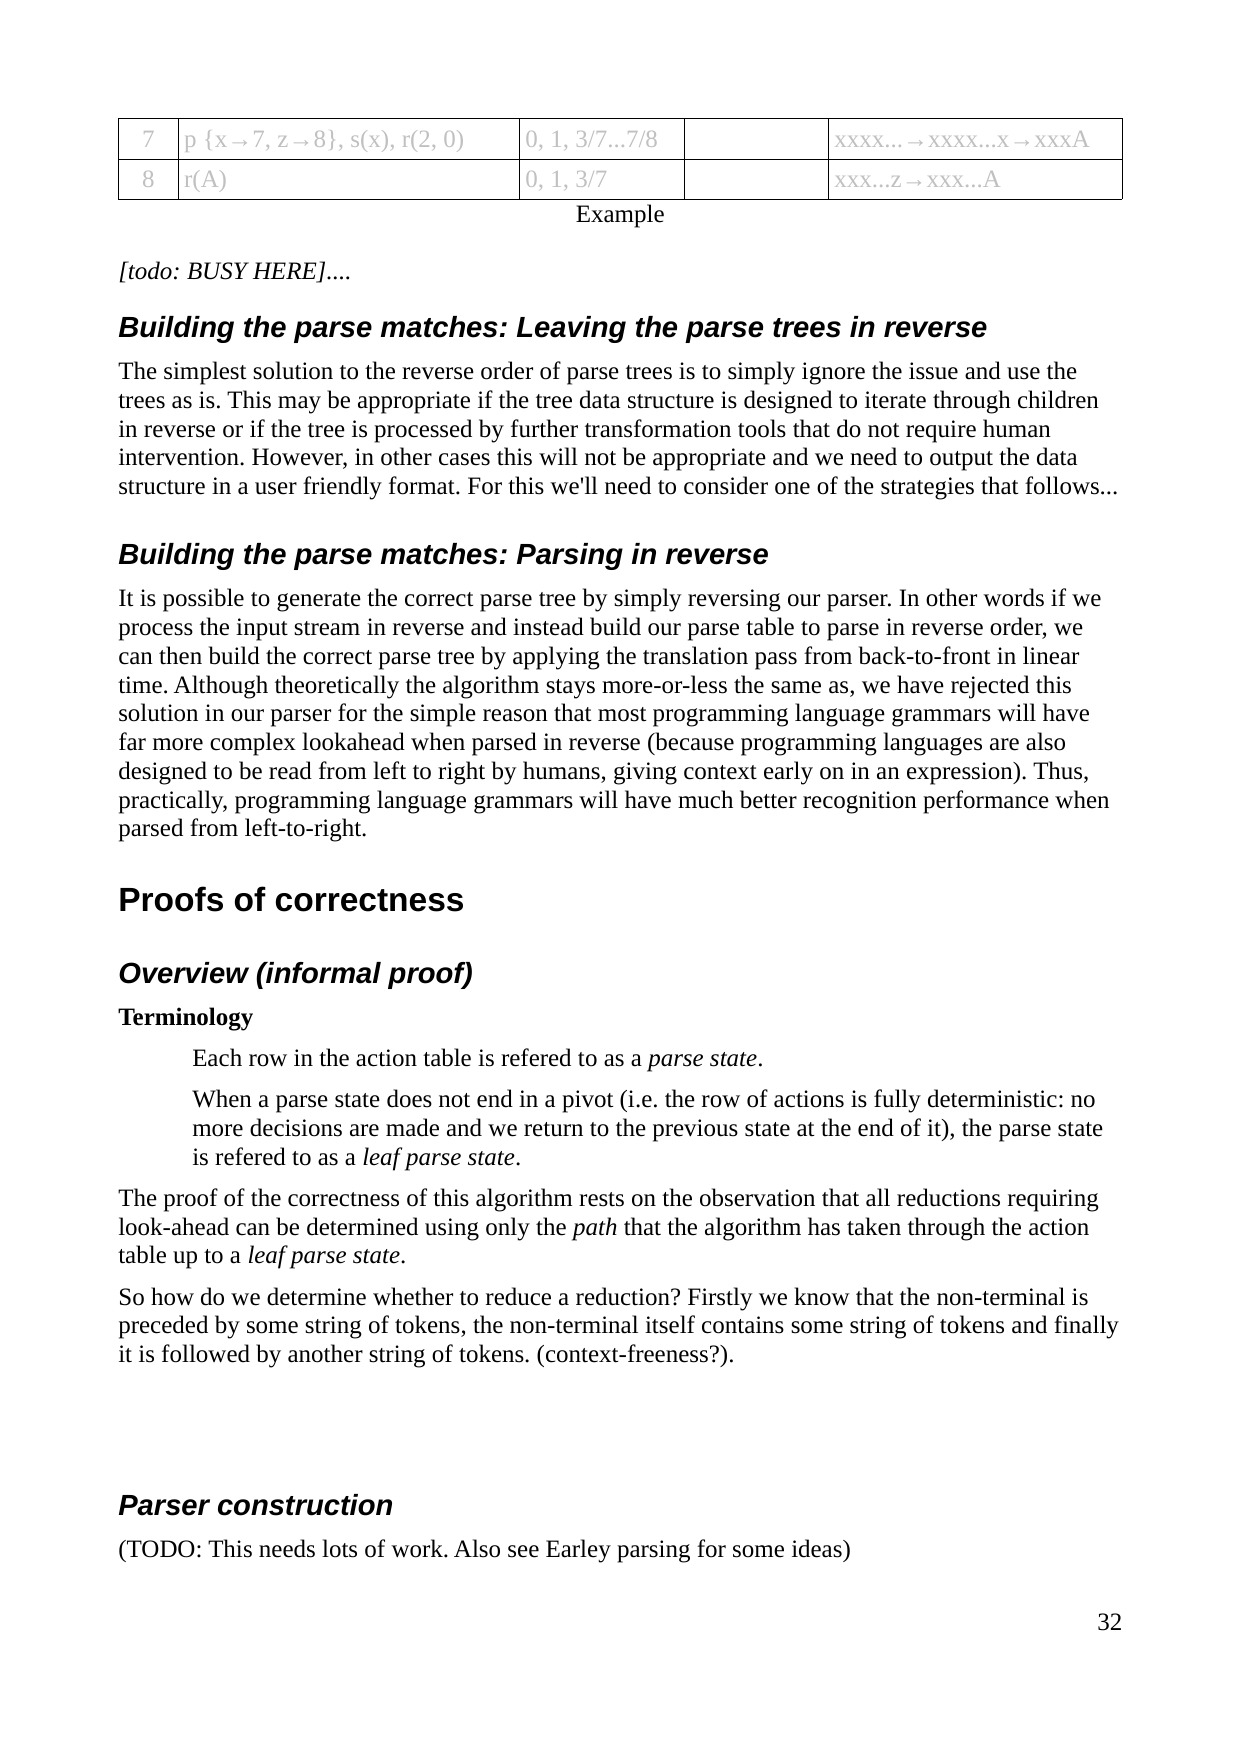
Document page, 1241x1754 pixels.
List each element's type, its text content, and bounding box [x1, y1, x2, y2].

table_cell xxxx...→xxxx...x→xxxA [829, 119, 1122, 158]
table_cell p {x→7, z→8}, s(x), r(2, 0) [179, 119, 519, 158]
text [todo: BUSY HERE].... [118, 256, 1122, 285]
text The proof of the correctness of this algorithm rests on the observation that all reductions requiring look-ahead can be determined using only the path that the algorithm has taken through the action table up to a leaf parse state. [118, 1183, 1122, 1269]
text Example [118, 200, 1122, 228]
text The simplest solution to the reverse order of parse trees is to simply ignore the issue and use the trees as is. This may be appropriate if the tree data structure is designed to iterate through children in reverse or if the tree is processed by further transformation tools that do not require human intervention. However, in other cases this will not be appropriate and we need to output the data structure in a user friendly format. For this we'll need to consider one of the strategies that follows... [118, 356, 1122, 500]
subtitle Building the parse matches: Leaving the parse trees in reverse [118, 310, 1122, 344]
text When a parse state does not end in a pivot (i.e. the row of actions is fully deterministic: no more decisions are made and we return to the previous state at the end of it), the parse state is refered to as a leaf parse state. [192, 1084, 1122, 1171]
text (TODO: This needs lots of work. Also see Earley parsing for some ideas) [118, 1534, 1122, 1563]
table_cell 0, 1, 3/7...7/8 [520, 119, 684, 158]
table_cell xxx...z→xxx...A [829, 160, 1122, 199]
text So how do we determine whether to reduce a reduction? Firstly we know that the non-terminal is preceded by some string of tokens, the non-terminal itself contains some string of tokens and finally it is followed by another string of tokens. (context-freeness?). [118, 1282, 1122, 1368]
table_cell 7 [119, 119, 178, 158]
subtitle Building the parse matches: Parsing in reverse [118, 537, 1122, 571]
table_cell [685, 160, 828, 199]
text It is possible to generate the correct parse tree by simply reversing our parser. In other words if we process the input stream in reverse and instead build our parse table to parse in reverse order, we can then build the correct parse tree by applying the translation pass from back-to-front in linear time. Although theoretically the algorithm stays more-or-less the same as, we have rejected this solution in our parser for the simple reason that most programming language grammars will have far more complex lookahead when parsed in reverse (because programming languages are also designed to be read from left to right by humans, giving context early on in an expression). Thus, practically, programming language grammars will have much better recognition performance when parsed from left-to-right. [118, 583, 1122, 842]
subtitle Overview (informal proof) [118, 956, 1122, 989]
subtitle Parser construction [118, 1488, 1122, 1522]
text Terminology [118, 1002, 1122, 1031]
subtitle Proofs of correctness [118, 880, 1122, 918]
text Each row in the action table is refered to as a parse state. [118, 1043, 1122, 1072]
table_cell r(A) [179, 160, 519, 199]
table_cell 0, 1, 3/7 [520, 160, 684, 199]
table_cell [685, 119, 828, 158]
table_cell 8 [119, 160, 178, 199]
